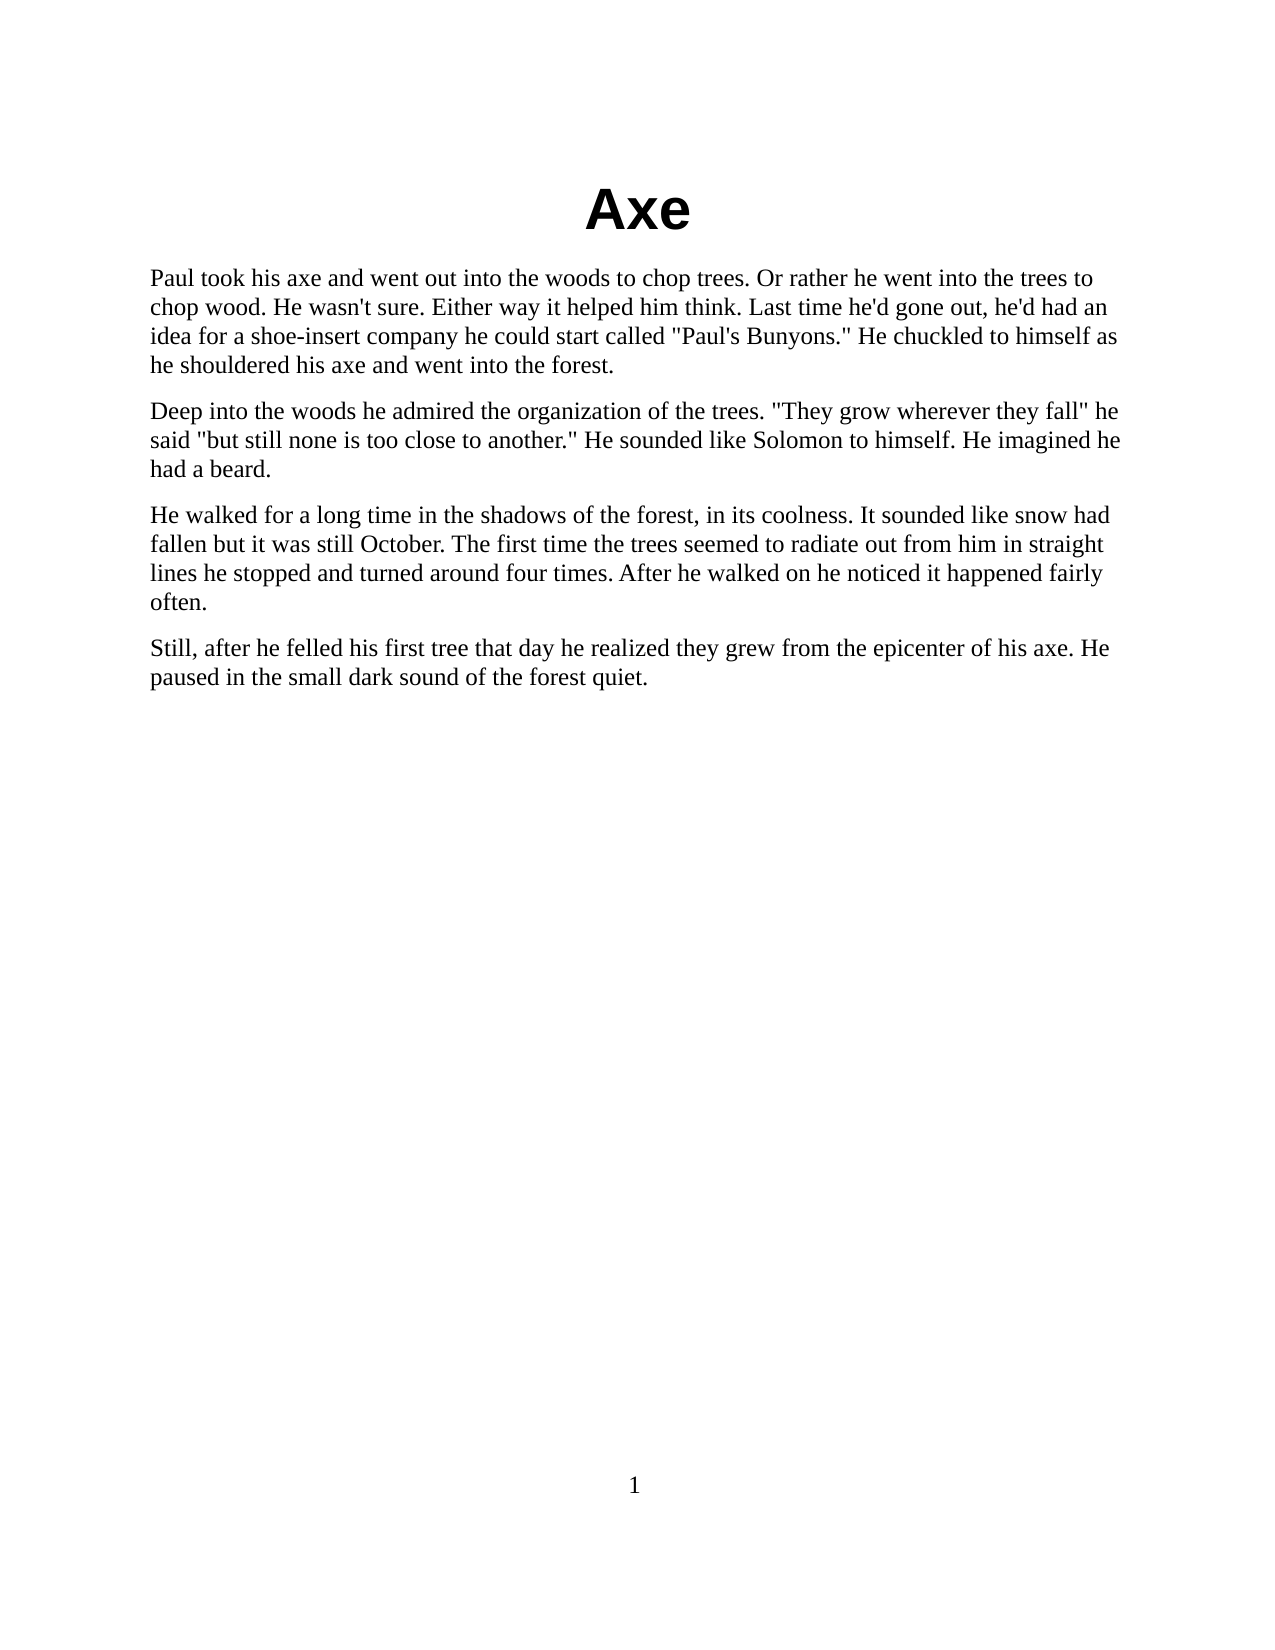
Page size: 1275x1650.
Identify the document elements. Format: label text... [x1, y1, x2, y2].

title Axe [150, 175, 1125, 242]
text Still, after he felled his first tree that day he realized they grew from the epicenter of his axe. He paused in the small dark sound of the forest quiet. [150, 633, 1125, 691]
text Deep into the woods he admired the organization of the trees. "They grow wherever they fall" he said "but still none is too close to another." He sounded like Solomon to himself. He imagined he had a beard. [150, 396, 1125, 483]
text Paul took his axe and went out into the woods to chop trees. Or rather he went into the trees to chop wood. He wasn't sure. Either way it helped him think. Last time he'd gone out, he'd had an idea for a shoe-insert company he could start called "Paul's Bunyons." He chuckled to himself as he shouldered his axe and went into the forest. [150, 263, 1125, 378]
text He walked for a long time in the shadows of the forest, in its coolness. It sounded like snow had fallen but it was still October. The first time the trees seemed to radiate out from him in straight lines he stopped and turned around four times. After he walked on he noticed it happened fairly often. [150, 501, 1125, 616]
